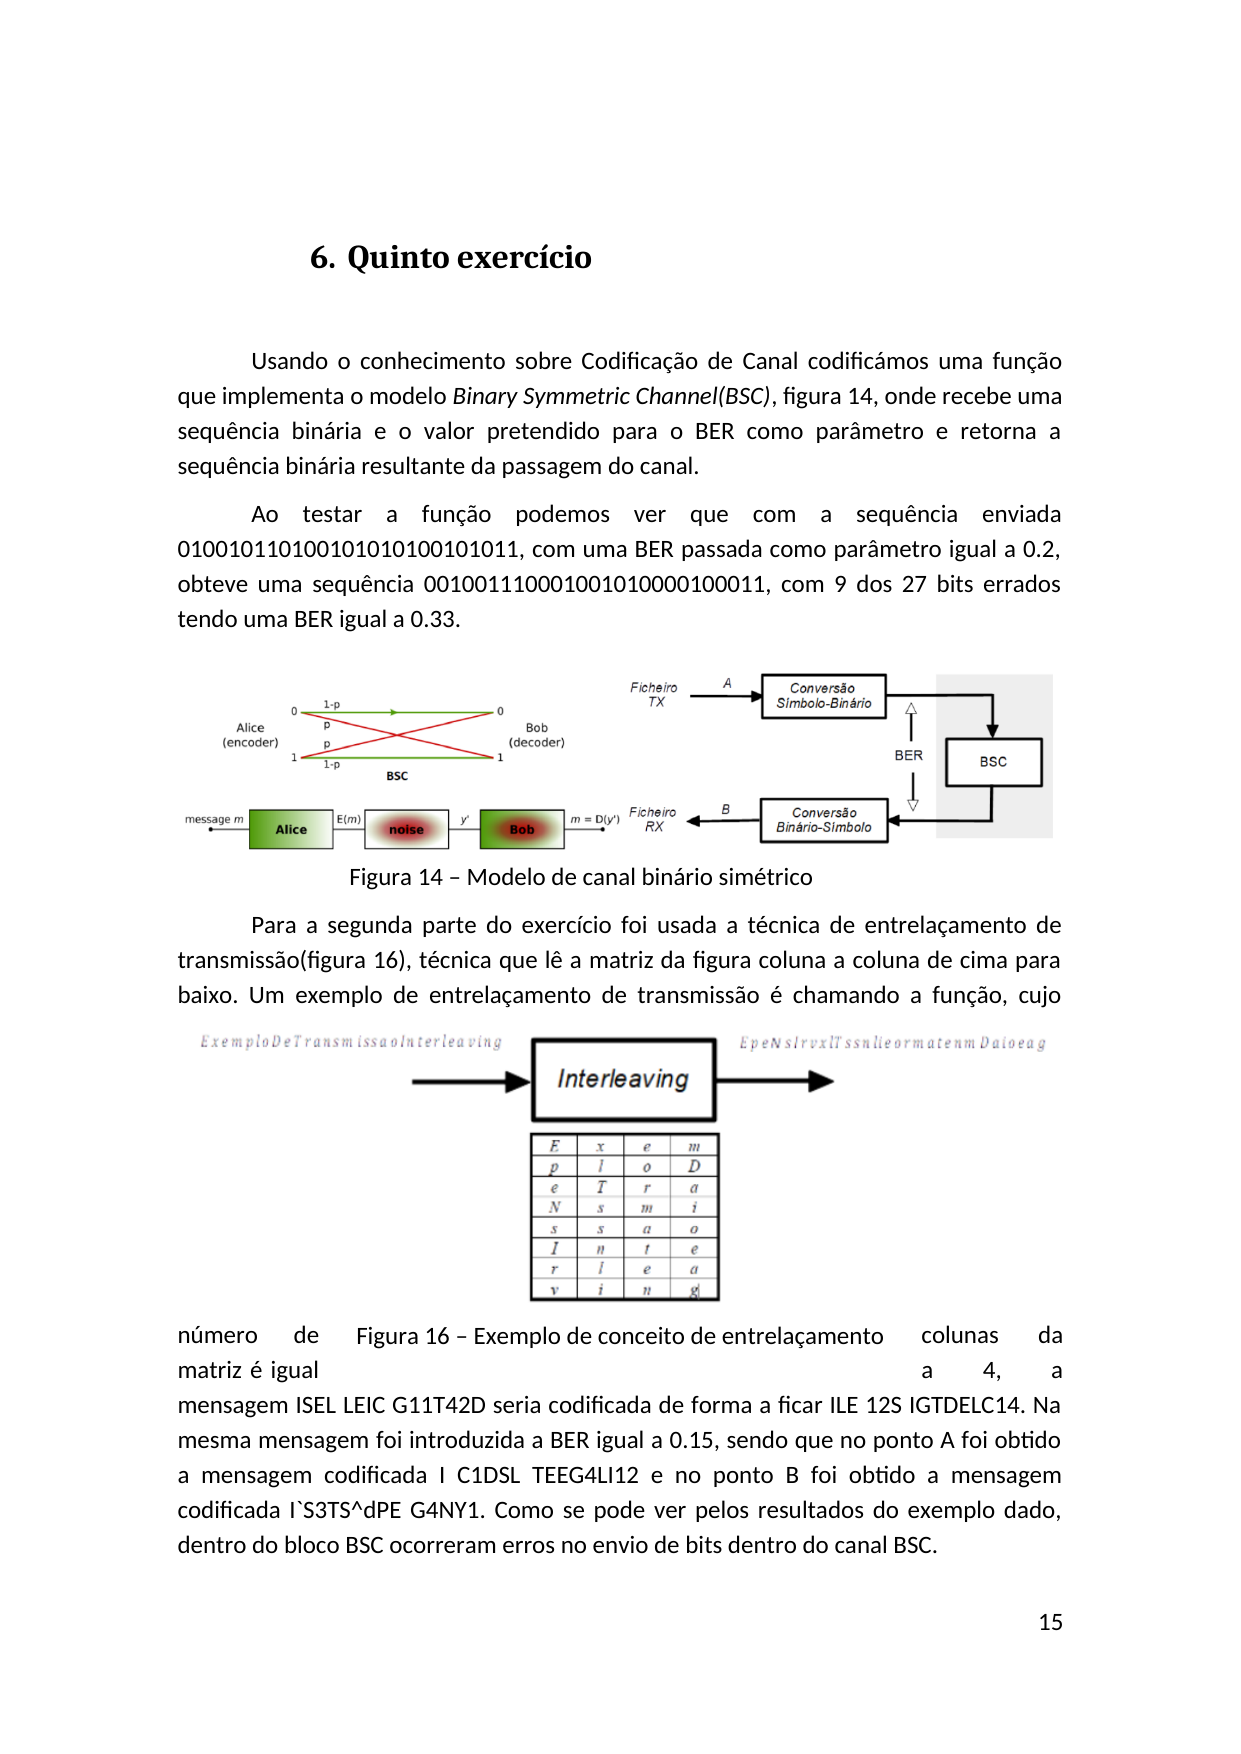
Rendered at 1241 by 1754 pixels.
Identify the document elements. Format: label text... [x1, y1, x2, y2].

text Figura 16 – Exemplo de conceito de entrelaçamento [334, 1320, 906, 1351]
subtitle Quinto exercício [310, 239, 1063, 277]
text Usando o conhecimento sobre Codificação de Canal codificámos uma função que implementa o modelo Binary Symmetric Channel(BSC), figura 14, onde recebe uma sequência binária e o valor pretendido para o BER como parâmetro e retorna a sequência binária resultante da passagem do canal. [177, 346, 1063, 481]
text Para a segunda parte do exercício foi usada a técnica de entrelaçamento de transmissão(figura 16), técnica que lê a matriz da figura coluna a coluna de cima para baixo. Um exemplo de entrelaçamento de transmissão é chamando a função, cujo número de colunas da matriz é igual a 4, a mensagem ISEL LEIC G11T42D seria codificada de forma a ficar ILE 12S IGTDELC14. Na mesma mensagem foi introduzida a BER igual a 0.15, sendo que no ponto A foi obtido a mensagem codificada I C1DSL TEEG4LI12 e no ponto B foi obtido a mensagem codificada I`S3TS^dPE G4NY1. Como se pode ver pelos resultados do exemplo dado, dentro do bloco BSC ocorreram erros no envio de bits dentro do canal BSC. [177, 698, 1063, 1560]
text Ao testar a função podemos ver que com a sequência enviada 010010110100101010100101011, com uma BER passada como parâmetro igual a 0.2, obteve uma sequência 001001110001001010000100011, com 9 dos 27 bits errados tendo uma BER igual a 0.33. [177, 498, 1063, 633]
text [313, 853, 849, 905]
text Figura 14 – Modelo de canal binário simétrico [328, 861, 834, 892]
